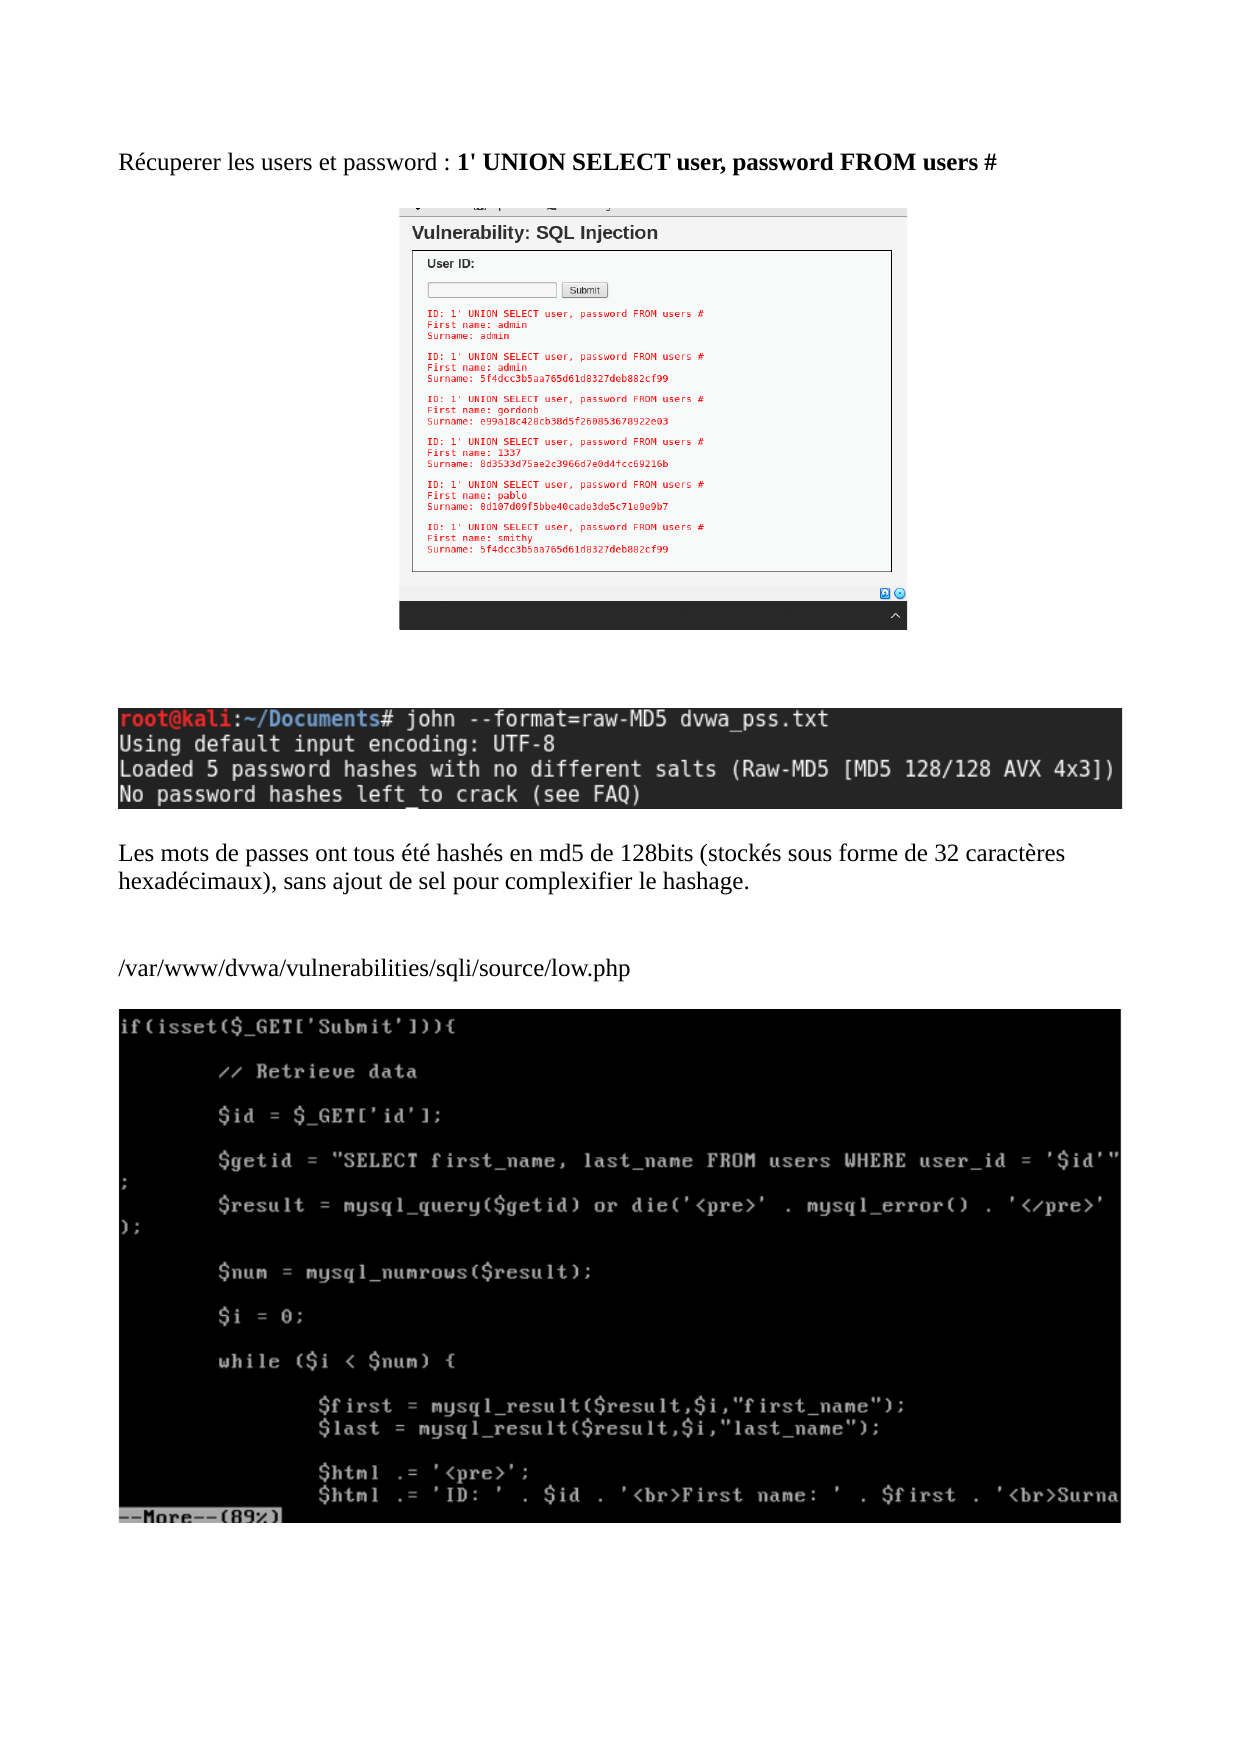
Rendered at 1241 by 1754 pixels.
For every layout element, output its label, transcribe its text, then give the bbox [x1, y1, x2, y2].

text Récuperer les users et password : 1' UNION SELECT user, password FROM users # [118, 147, 1122, 176]
picture [118, 708, 1123, 809]
picture [118, 1009, 1123, 1523]
picture [399, 208, 908, 630]
text Les mots de passes ont tous été hashés en md5 de 128bits (stockés sous forme de 32 caractères hexadécimaux), sans ajout de sel pour complexifier le hashage. [118, 838, 1122, 895]
text /var/www/dvwa/vulnerabilities/sqli/source/low.php [118, 953, 1122, 981]
